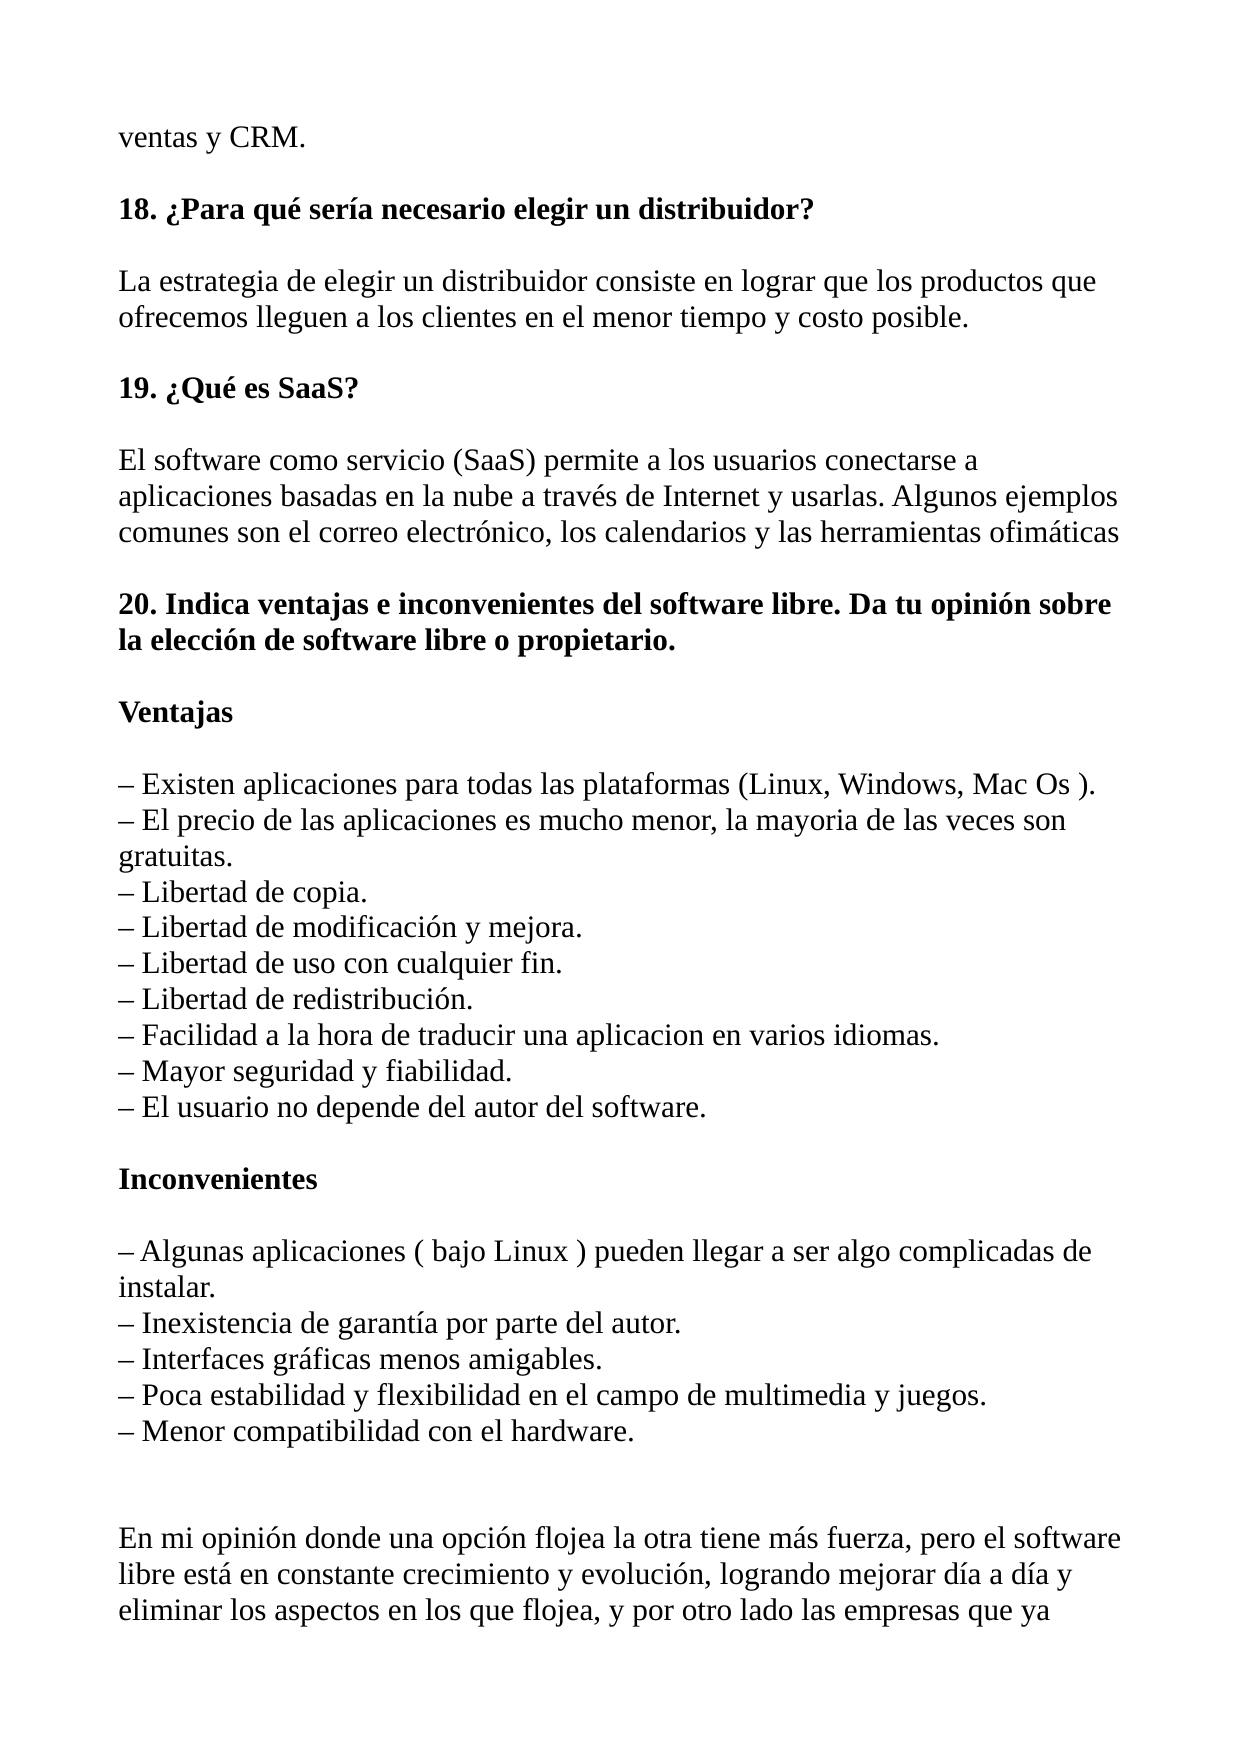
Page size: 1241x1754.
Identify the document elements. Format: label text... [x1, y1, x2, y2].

text – Libertad de redistribución. [118, 981, 1122, 1017]
text La estrategia de elegir un distribuidor consiste en lograr que los productos que ofrecemos lleguen a los clientes en el menor tiempo y costo posible. [118, 262, 1122, 334]
text 20. Indica ventajas e inconvenientes del software libre. Da tu opinión sobre la elección de software libre o propietario. [118, 585, 1122, 657]
text – Interfaces gráficas menos amigables. [118, 1340, 1122, 1376]
text – Existen aplicaciones para todas las plataformas (Linux, Windows, Mac Os ). [118, 765, 1122, 801]
text – Facilidad a la hora de traducir una aplicacion en varios idiomas. [118, 1017, 1122, 1052]
text – Inexistencia de garantía por parte del autor. [118, 1304, 1122, 1340]
text – El precio de las aplicaciones es mucho menor, la mayoria de las veces son gratuitas. [118, 801, 1122, 873]
text – Poca estabilidad y flexibilidad en el campo de multimedia y juegos. [118, 1376, 1122, 1412]
text El software como servicio (SaaS) permite a los usuarios conectarse a aplicaciones basadas en la nube a través de Internet y usarlas. Algunos ejemplos comunes son el correo electrónico, los calendarios y las herramientas ofimáticas [118, 442, 1122, 549]
text – El usuario no depende del autor del software. [118, 1088, 1122, 1124]
text ventas y CRM. [118, 118, 1122, 154]
text Ventajas [118, 693, 1122, 729]
text En mi opinión donde una opción flojea la otra tiene más fuerza, pero el software libre está en constante crecimiento y evolución, logrando mejorar día a día y eliminar los aspectos en los que flojea, y por otro lado las empresas que ya [118, 1520, 1122, 1627]
text – Mayor seguridad y fiabilidad. [118, 1052, 1122, 1088]
text – Libertad de uso con cualquier fin. [118, 945, 1122, 981]
text 19. ¿Qué es SaaS? [118, 370, 1122, 406]
text – Menor compatibilidad con el hardware. [118, 1412, 1122, 1448]
text – Algunas aplicaciones ( bajo Linux ) pueden llegar a ser algo complicadas de instalar. [118, 1232, 1122, 1304]
text – Libertad de modificación y mejora. [118, 909, 1122, 945]
text – Libertad de copia. [118, 873, 1122, 909]
text 18. ¿Para qué sería necesario elegir un distribuidor? [118, 190, 1122, 226]
text Inconvenientes [118, 1160, 1122, 1196]
